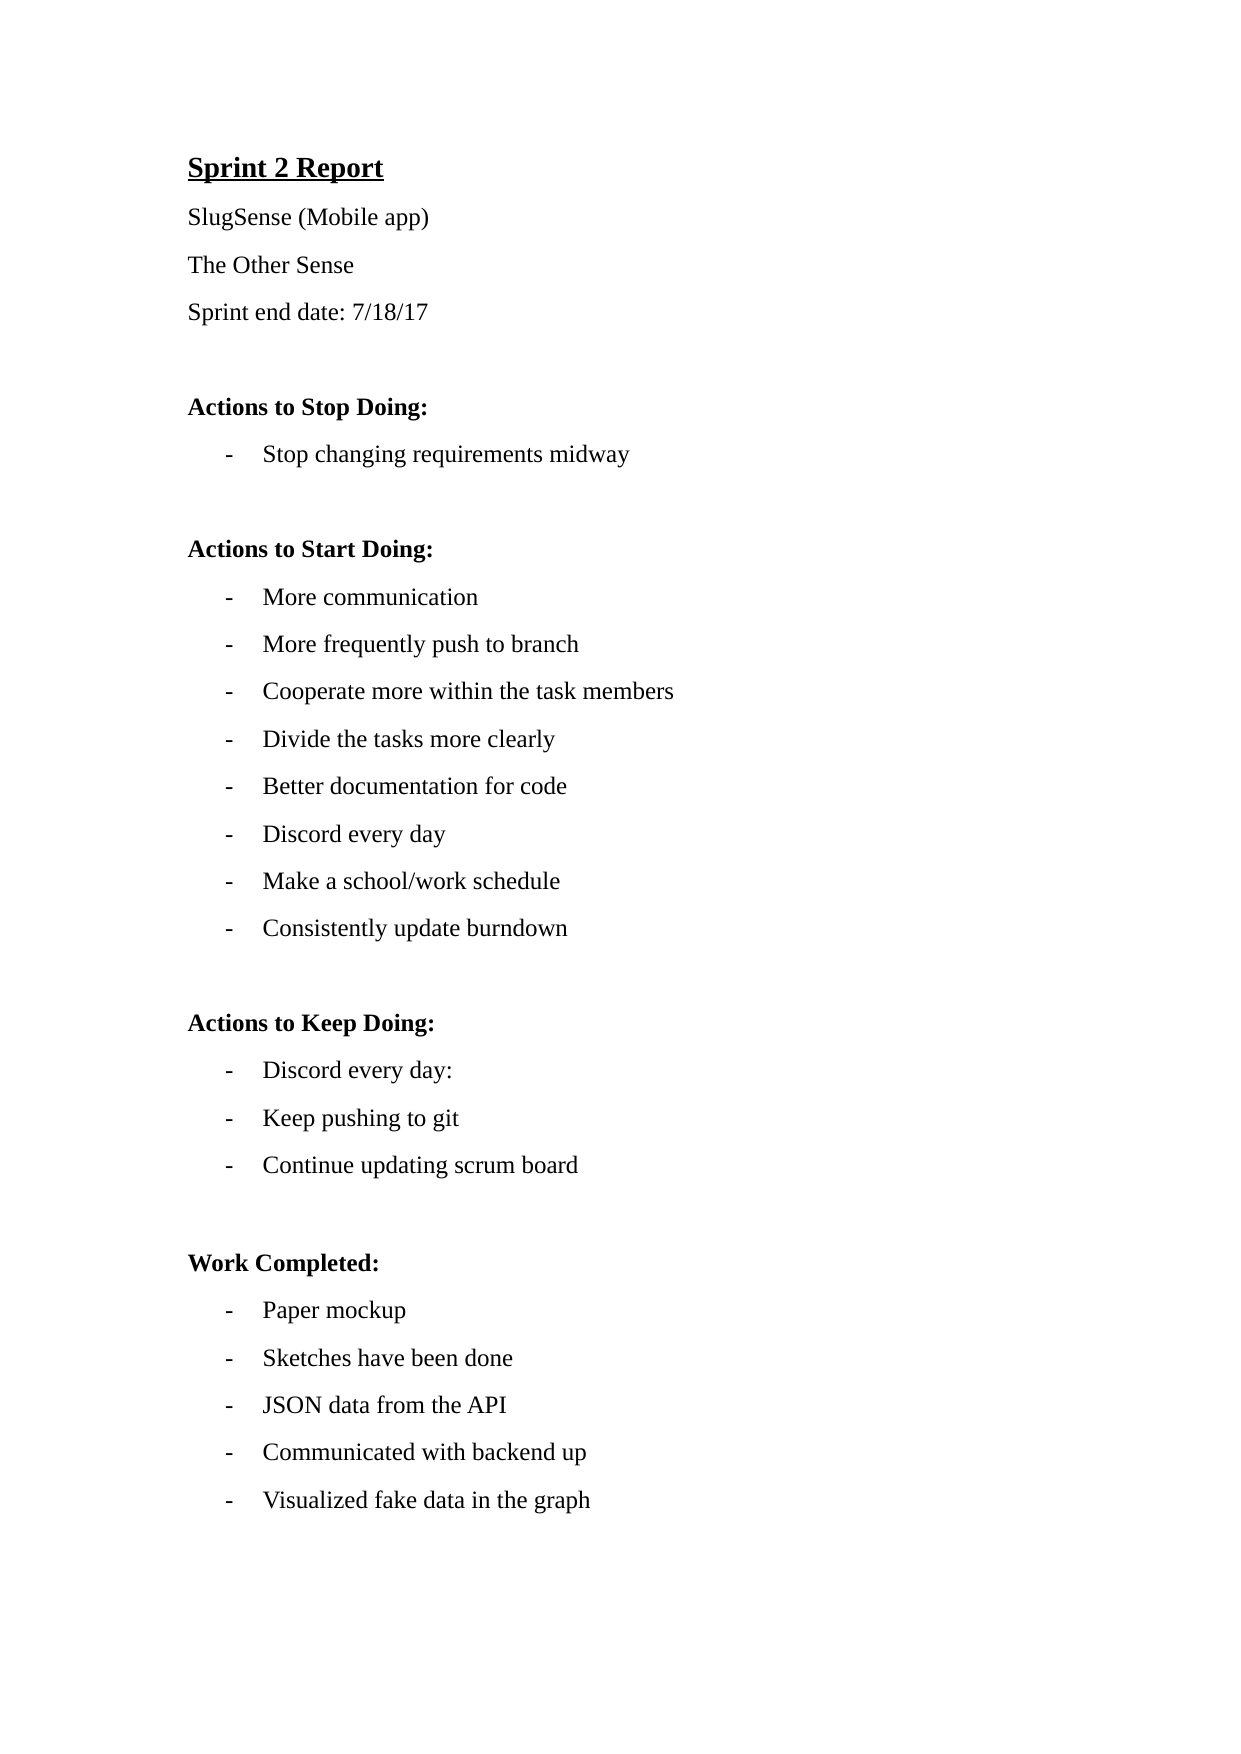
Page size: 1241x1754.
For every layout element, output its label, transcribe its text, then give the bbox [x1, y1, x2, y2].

text Actions to Stop Doing: [187, 392, 1053, 421]
list Discord every day: [225, 1056, 1053, 1084]
list Paper mockup [225, 1295, 1053, 1324]
list Discord every day [225, 819, 1053, 847]
list Communicated with backend up [225, 1437, 1053, 1466]
list Make a school/work schedule [225, 866, 1053, 895]
text The Other Sense [187, 250, 1053, 279]
list Sketches have been done [225, 1343, 1053, 1371]
text Actions to Start Doing: [187, 534, 1053, 563]
list Stop changing requirements midway [225, 439, 1053, 468]
list JSON data from the API [225, 1390, 1053, 1419]
list Keep pushing to git [225, 1103, 1053, 1132]
list Visualized fake data in the graph [225, 1485, 1053, 1514]
text Work Completed: [187, 1248, 1053, 1277]
list More communication [225, 582, 1053, 610]
list Better documentation for code [225, 771, 1053, 800]
list Consistently update burndown [225, 913, 1053, 942]
list More frequently push to branch [225, 629, 1053, 658]
text SlugSense (Mobile app) [187, 202, 1053, 231]
list Continue updating scrum board [225, 1150, 1053, 1179]
list Divide the tasks more clearly [225, 724, 1053, 753]
text Sprint end date: 7/18/17 [187, 297, 1053, 326]
text Actions to Keep Doing: [187, 1008, 1053, 1037]
text Sprint 2 Report [187, 150, 1053, 183]
list Cooperate more within the task members [225, 676, 1053, 705]
